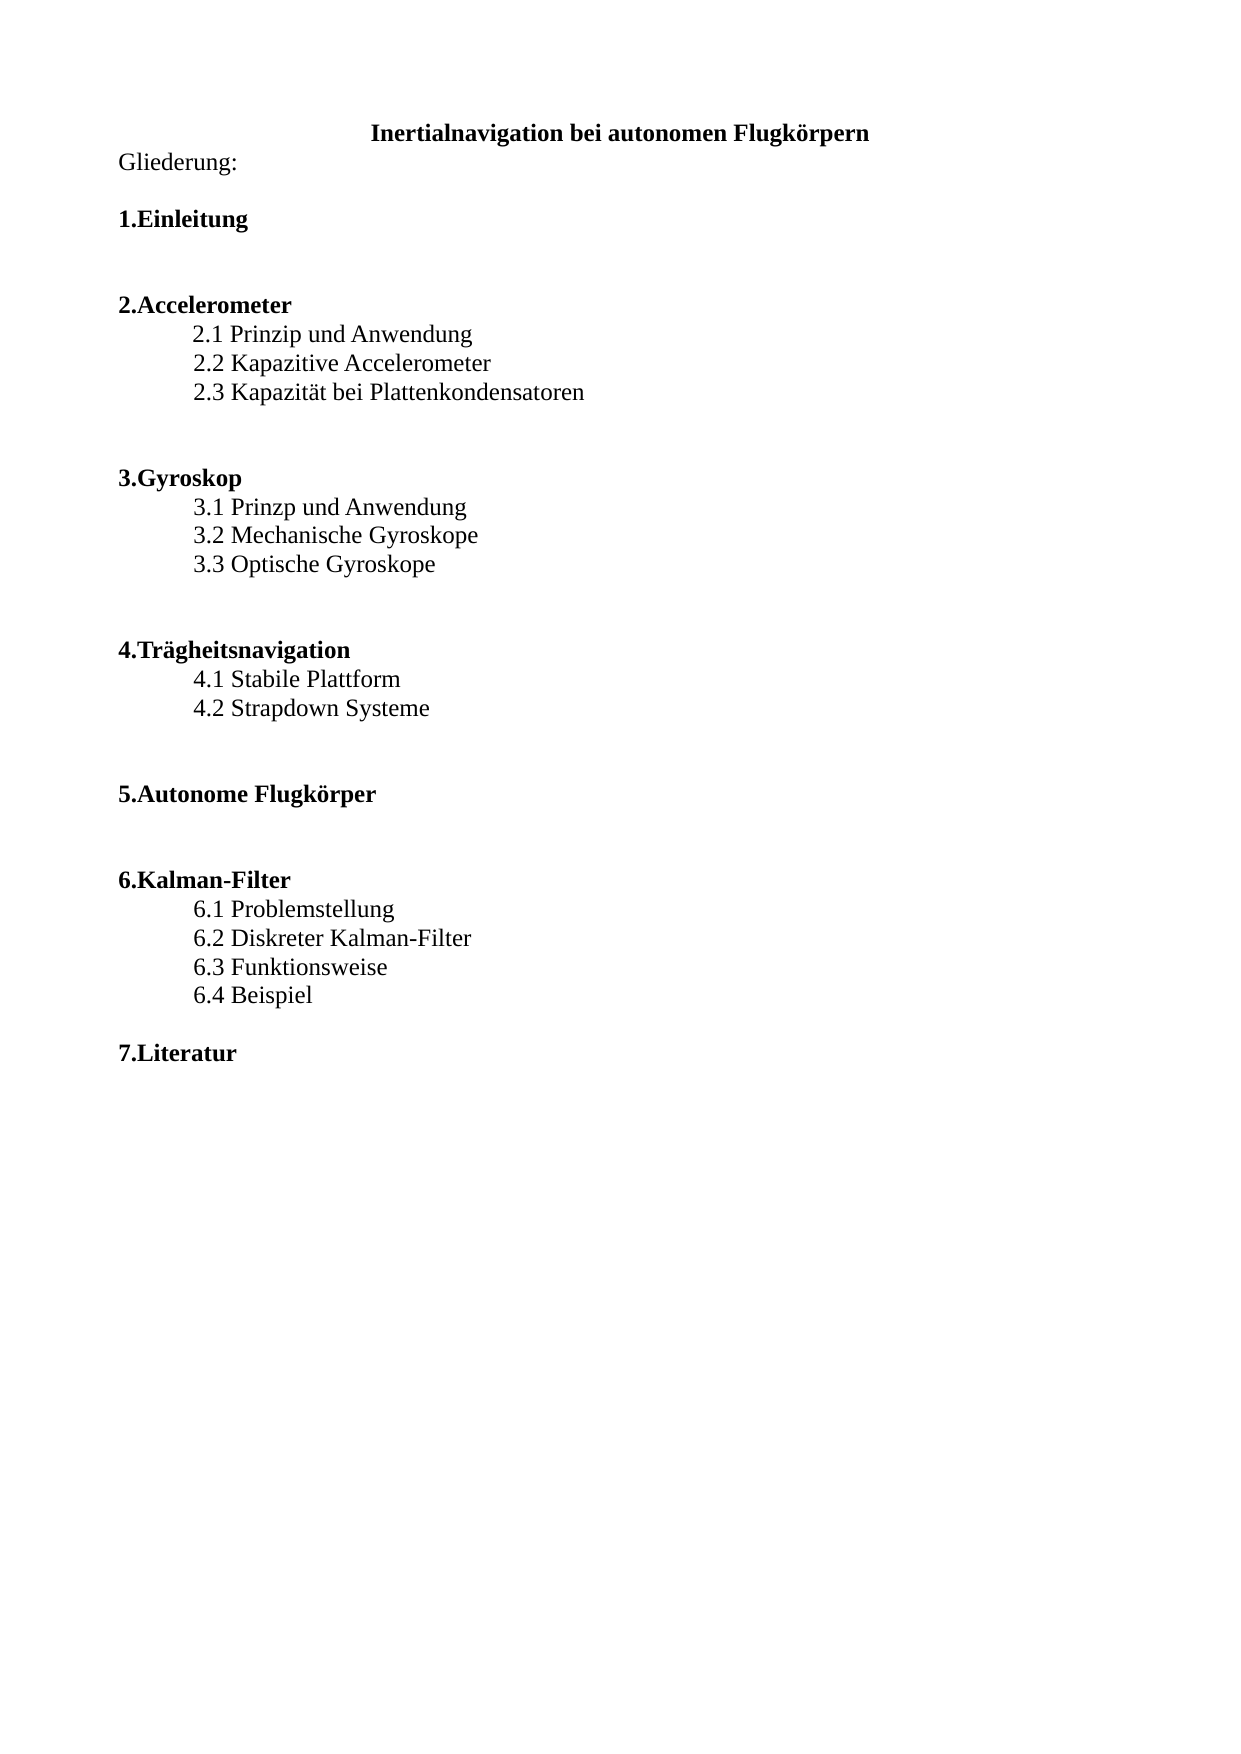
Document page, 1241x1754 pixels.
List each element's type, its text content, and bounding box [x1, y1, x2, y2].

list Beispiel [193, 981, 1122, 1009]
text Gliederung: [118, 147, 1122, 176]
text 1.Einleitung [118, 204, 1122, 233]
list Strapdown Systeme [193, 693, 1122, 722]
list Problemstellung [193, 894, 1122, 923]
list Stabile Plattform [193, 664, 1122, 693]
text 2.1 Prinzip und Anwendung [118, 319, 1122, 348]
text 2.Accelerometer [118, 291, 1122, 319]
list Kapazität bei Plattenkondensatoren [193, 377, 1122, 406]
text 3.Gyroskop [118, 463, 1122, 492]
list Mechanische Gyroskope [193, 521, 1122, 549]
text 7.Literatur [118, 1038, 1122, 1067]
text 6.Kalman-Filter [118, 866, 1122, 894]
text 5.Autonome Flugkörper [118, 779, 1122, 808]
text 4.Trägheitsnavigation [118, 636, 1122, 664]
list Diskreter Kalman-Filter [193, 923, 1122, 952]
list Kapazitive Accelerometer [193, 348, 1122, 377]
list Prinzp und Anwendung [193, 492, 1122, 521]
text Inertialnavigation bei autonomen Flugkörpern [118, 118, 1122, 147]
list Funktionsweise [193, 952, 1122, 981]
list Optische Gyroskope [193, 549, 1122, 578]
